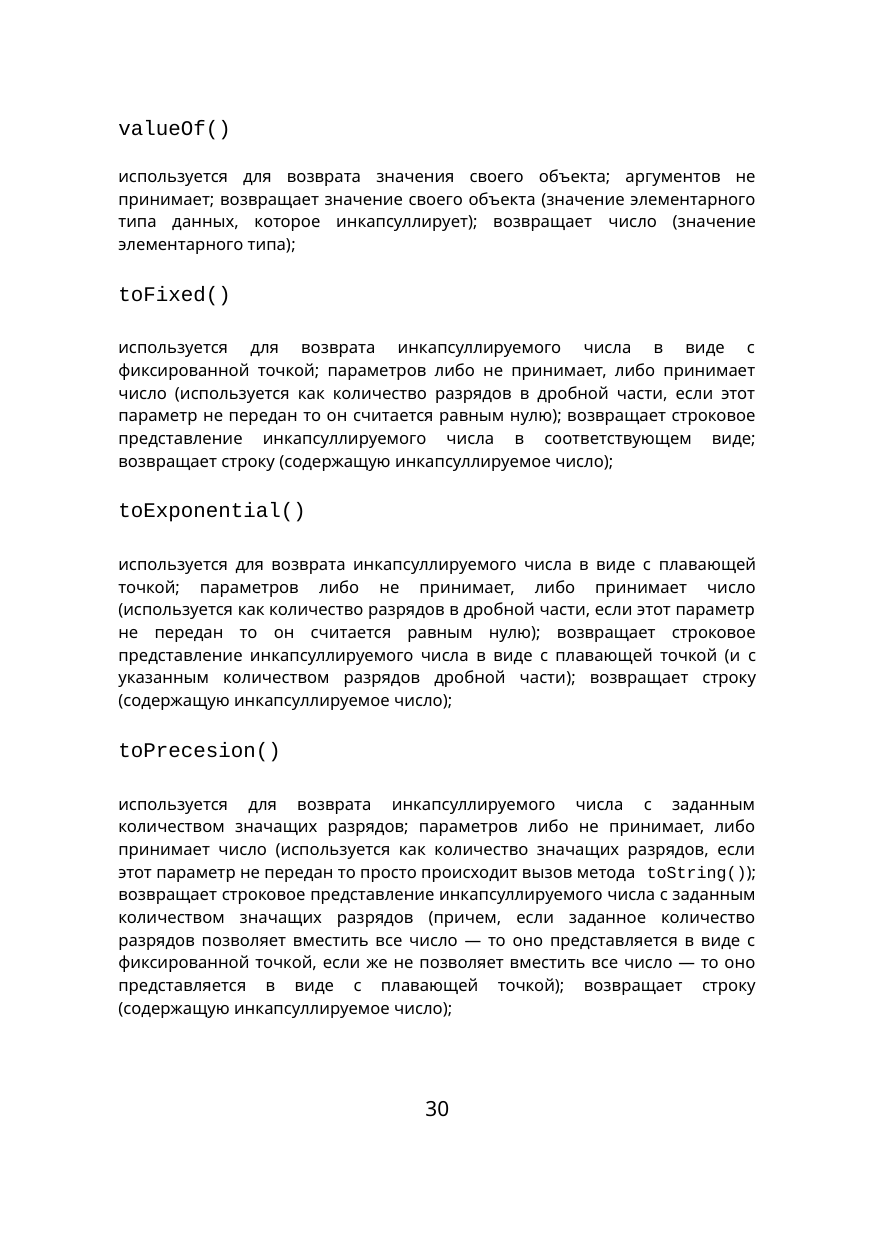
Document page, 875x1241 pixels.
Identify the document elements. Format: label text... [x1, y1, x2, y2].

text toExponential() [118, 501, 756, 524]
text используется для возврата инкапсуллируемого числа в виде с плавающей точкой; параметров либо не принимает, либо принимает число (используется как количество разрядов в дробной части, если этот параметр не передан то он считается равным нулю); возвращает строковое представление инкапсуллируемого числа в виде с плавающей точкой (и с указанным количеством разрядов дробной части); возвращает строку (содержащую инкапсуллируемое число); [118, 553, 756, 712]
text valueOf() [118, 118, 756, 142]
text используется для возврата значения своего объекта; аргументов не принимает; возвращает значение своего объекта (значение элементарного типа данных, которое инкапсуллирует); возвращает число (значение элементарного типа); [118, 164, 756, 255]
text используется для возврата инкапсуллируемого числа в виде с фиксированной точкой; параметров либо не принимает, либо принимает число (используется как количество разрядов в дробной части, если этот параметр не передан то он считается равным нулю); возвращает строковое представление инкапсуллируемого числа в соответствующем виде; возвращает строку (содержащую инкапсуллируемое число); [118, 336, 756, 472]
text toFixed() [118, 284, 756, 307]
text используется для возврата инкапсуллируемого числа с заданным количеством значащих разрядов; параметров либо не принимает, либо принимает число (используется как количество значащих разрядов, если этот параметр не передан то просто происходит вызов метода toString()); возвращает строковое представление инкапсуллируемого числа с заданным количеством значащих разрядов (причем, если заданное количество разрядов позволяет вместить все число — то оно представляется в виде с фиксированной точкой, если же не позволяет вместить все число — то оно представляется в виде с плавающей точкой); возвращает строку (содержащую инкапсуллируемое число); [118, 792, 756, 1019]
text toPrecesion() [118, 740, 756, 764]
